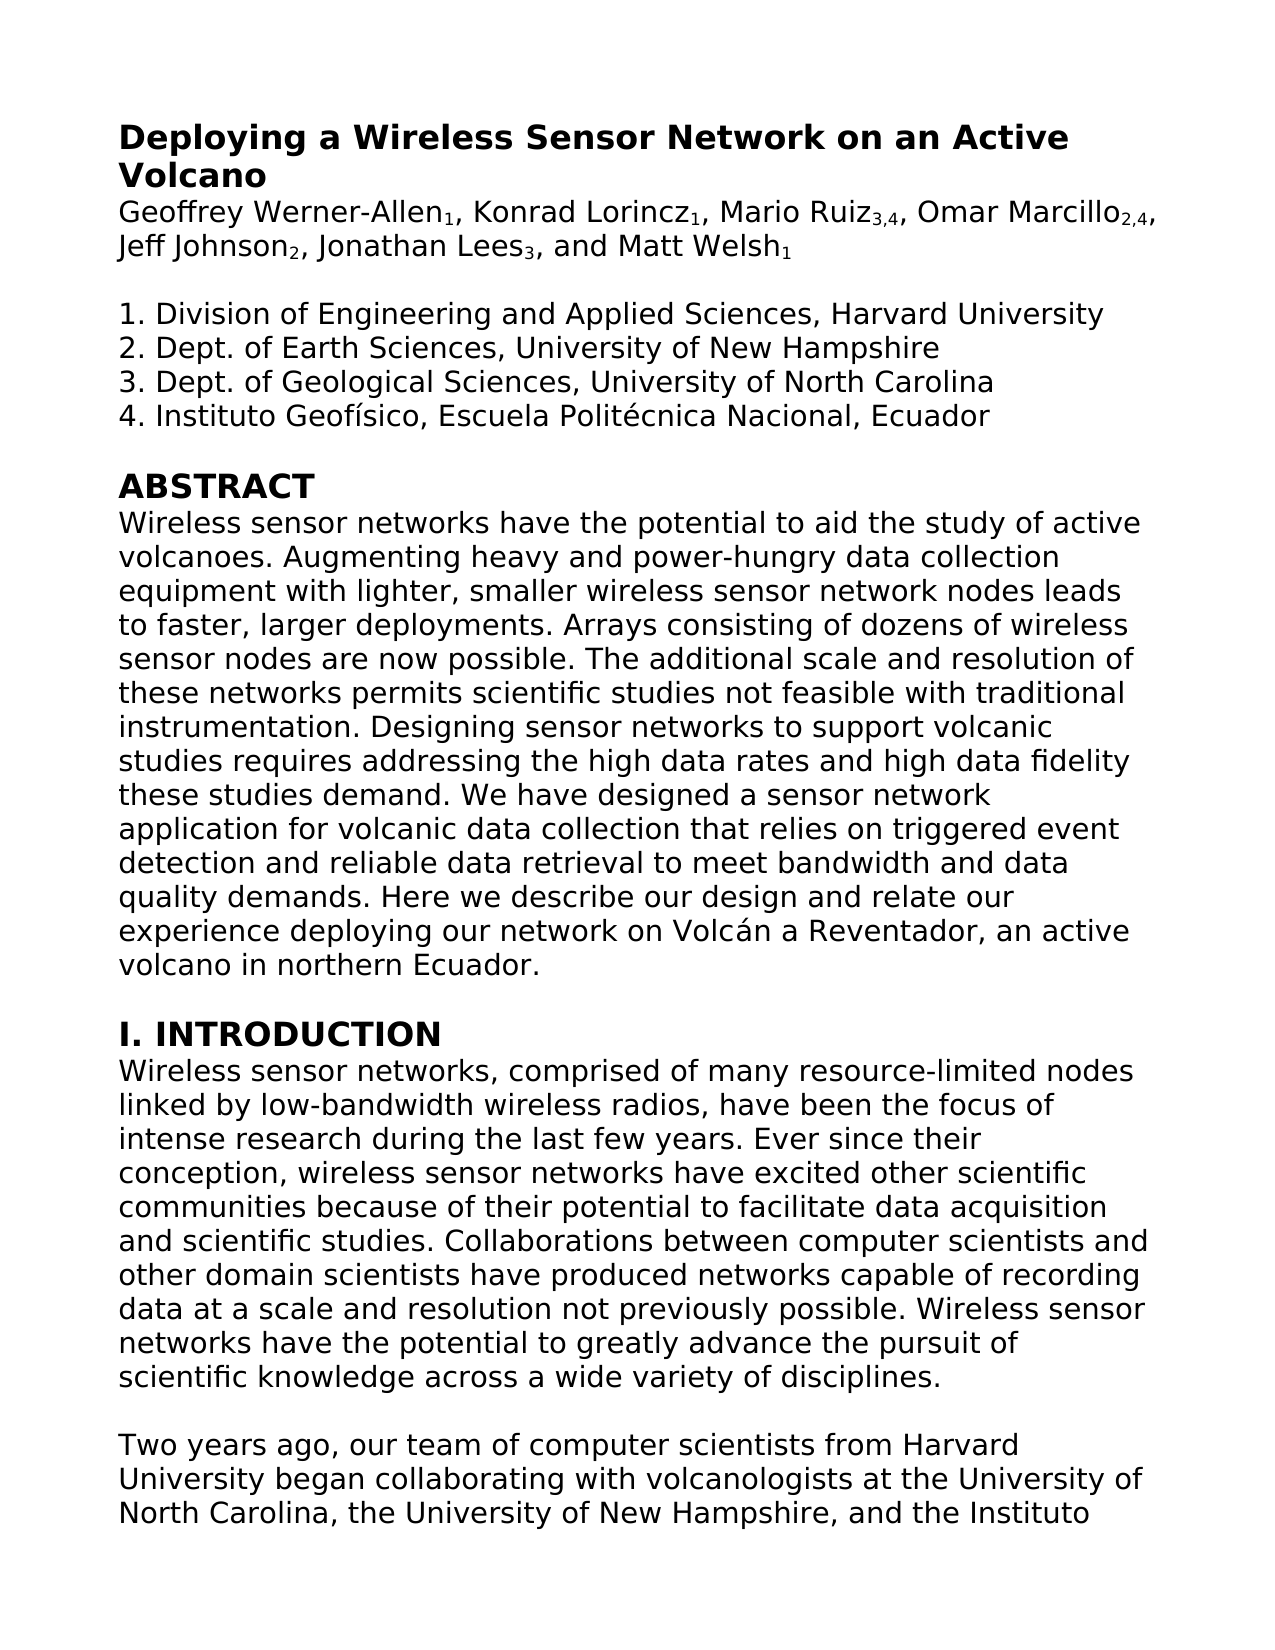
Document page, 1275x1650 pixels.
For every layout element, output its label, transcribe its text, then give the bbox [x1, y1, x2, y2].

text Deploying a Wireless Sensor Network on an Active Volcano [118, 118, 1157, 196]
text 4. Instituto Geofísico, Escuela Politécnica Nacional, Ecuador [118, 399, 1157, 433]
text ABSTRACT [118, 467, 1157, 506]
text Two years ago, our team of computer scientists from Harvard University began collaborating with volcanologists at the University of North Carolina, the University of New Hampshire, and the Instituto [118, 1428, 1157, 1530]
text 3. Dept. of Geological Sciences, University of North Carolina [118, 366, 1157, 399]
text I. INTRODUCTION [118, 1016, 1157, 1054]
text 2. Dept. of Earth Sciences, University of New Hampshire [118, 332, 1157, 366]
text 1. Division of Engineering and Applied Sciences, Harvard University [118, 298, 1157, 332]
text Wireless sensor networks, comprised of many resource-limited nodes linked by low-bandwidth wireless radios, have been the focus of intense research during the last few years. Ever since their conception, wireless sensor networks have excited other scientific communities because of their potential to facilitate data acquisition and scientific studies. Collaborations between computer scientists and other domain scientists have produced networks capable of recording data at a scale and resolution not previously possible. Wireless sensor networks have the potential to greatly advance the pursuit of scientific knowledge across a wide variety of disciplines. [118, 1054, 1157, 1394]
text Geoffrey Werner-Allen1, Konrad Lorincz1, Mario Ruiz3,4, Omar Marcillo2,4, Jeff Johnson2, Jonathan Lees3, and Matt Welsh1 [118, 196, 1157, 264]
text Wireless sensor networks have the potential to aid the study of active volcanoes. Augmenting heavy and power-hungry data collection equipment with lighter, smaller wireless sensor network nodes leads to faster, larger deployments. Arrays consisting of dozens of wireless sensor nodes are now possible. The additional scale and resolution of these networks permits scientific studies not feasible with traditional instrumentation. Designing sensor networks to support volcanic studies requires addressing the high data rates and high data fidelity these studies demand. We have designed a sensor network application for volcanic data collection that relies on triggered event detection and reliable data retrieval to meet bandwidth and data quality demands. Here we describe our design and relate our experience deploying our network on Volcán a Reventador, an active volcano in northern Ecuador. [118, 506, 1157, 982]
